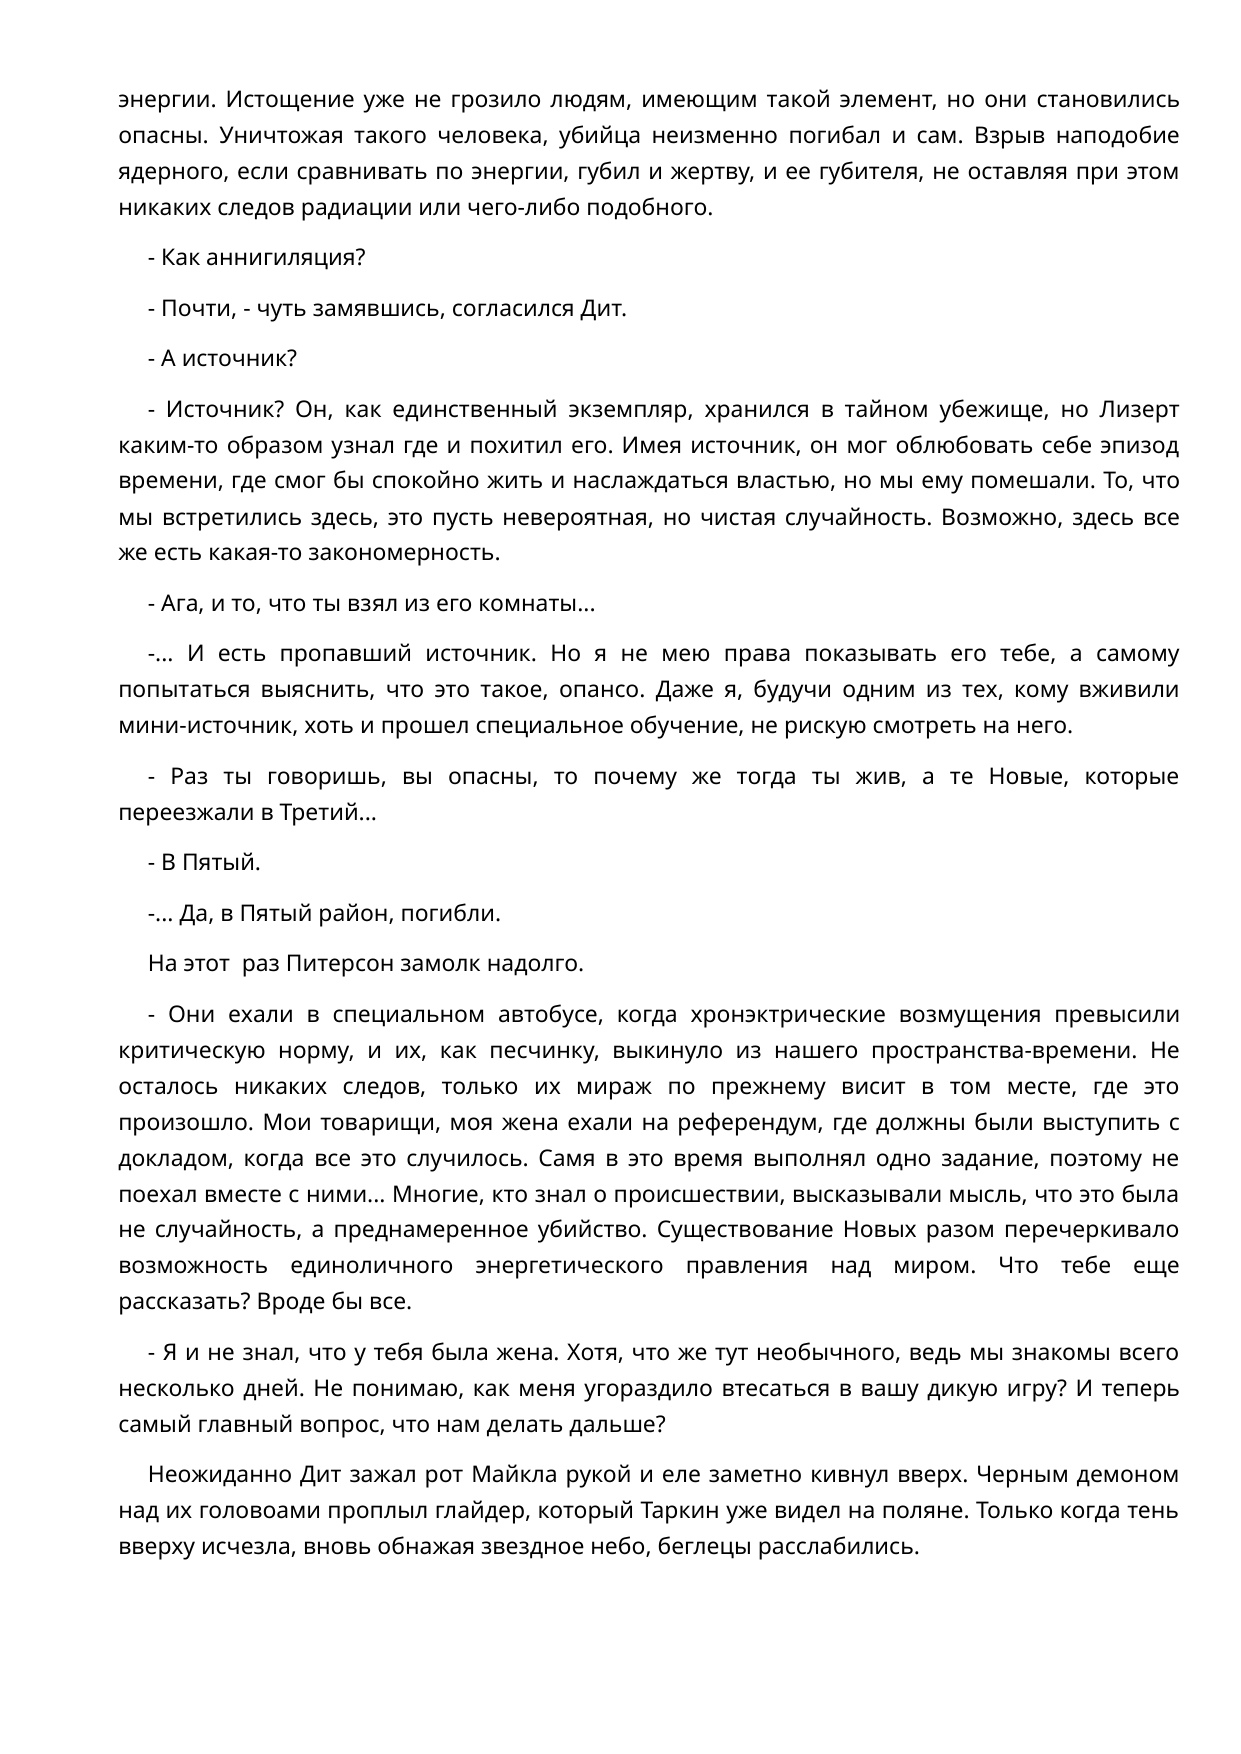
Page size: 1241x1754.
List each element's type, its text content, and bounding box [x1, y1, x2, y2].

text - Как аннигиляция? [118, 241, 1181, 272]
text - В Пятый. [118, 846, 1181, 877]
text - А источник? [118, 342, 1181, 373]
text - Почти, - чуть замявшись, согласился Дит. [118, 292, 1181, 323]
text - Я и не знал, что у тебя была жена. Хотя, что же тут необычного, ведь мы знакомы всего несколько дней. Не понимаю, как меня угораздило втесаться в вашу дикую игру? И теперь самый главный вопрос, что нам делать дальше? [118, 1336, 1181, 1439]
text Неожиданно Дит зажал рот Майкла рукой и еле заметно кивнул вверх. Черным демоном над их головоами проплыл глайдер, который Таркин уже видел на поляне. Только когда тень вверху исчезла, вновь обнажая звездное небо, беглецы расслабились. [118, 1458, 1181, 1561]
text - Раз ты говоришь, вы опасны, то почему же тогда ты жив, а те Новые, которые переезжали в Третий... [118, 760, 1181, 827]
text -... И есть пропавший источник. Но я не мею права показывать его тебе, а самому попытаться выяснить, что это такое, опансо. Даже я, будучи одним из тех, кому вживили мини-источник, хоть и прошел специальное обучение, не рискую смотреть на него. [118, 637, 1181, 741]
text - Ага, и то, что ты взял из его комнаты... [118, 587, 1181, 618]
text - Они ехали в специальном автобусе, когда хронэктрические возмущения превысили критическую норму, и их, как песчинку, выкинуло из нашего пространства-времени. Не осталось никаких следов, только их мираж по прежнему висит в том месте, где это произошло. Мои товарищи, моя жена ехали на референдум, где должны были выступить с докладом, когда все это случилось. Самя в это время выполнял одно задание, поэтому не поехал вместе с ними... Многие, кто знал о происшествии, высказывали мысль, что это была не случайность, а преднамеренное убийство. Существование Новых разом перечеркивало возможность единоличного энергетического правления над миром. Что тебе еще рассказать? Вроде бы все. [118, 998, 1181, 1317]
text - Источник? Он, как единственный экземпляр, хранился в тайном убежище, но Лизерт каким-то образом узнал где и похитил его. Имея источник, он мог облюбовать себе эпизод времени, где смог бы спокойно жить и наслаждаться властью, но мы ему помешали. То, что мы встретились здесь, это пусть невероятная, но чистая случайность. Возможно, здесь все же есть какая-то закономерность. [118, 393, 1181, 568]
text На этот раз Питерсон замолк надолго. [118, 947, 1181, 978]
text энергии. Истощение уже не грозило людям, имеющим такой элемент, но они становились опасны. Уничтожая такого человека, убийца неизменно погибал и сам. Взрыв наподобие ядерного, если сравнивать по энергии, губил и жертву, и ее губителя, не оставляя при этом никаких следов радиации или чего-либо подобного. [118, 83, 1181, 222]
text -... Да, в Пятый район, погибли. [118, 897, 1181, 928]
